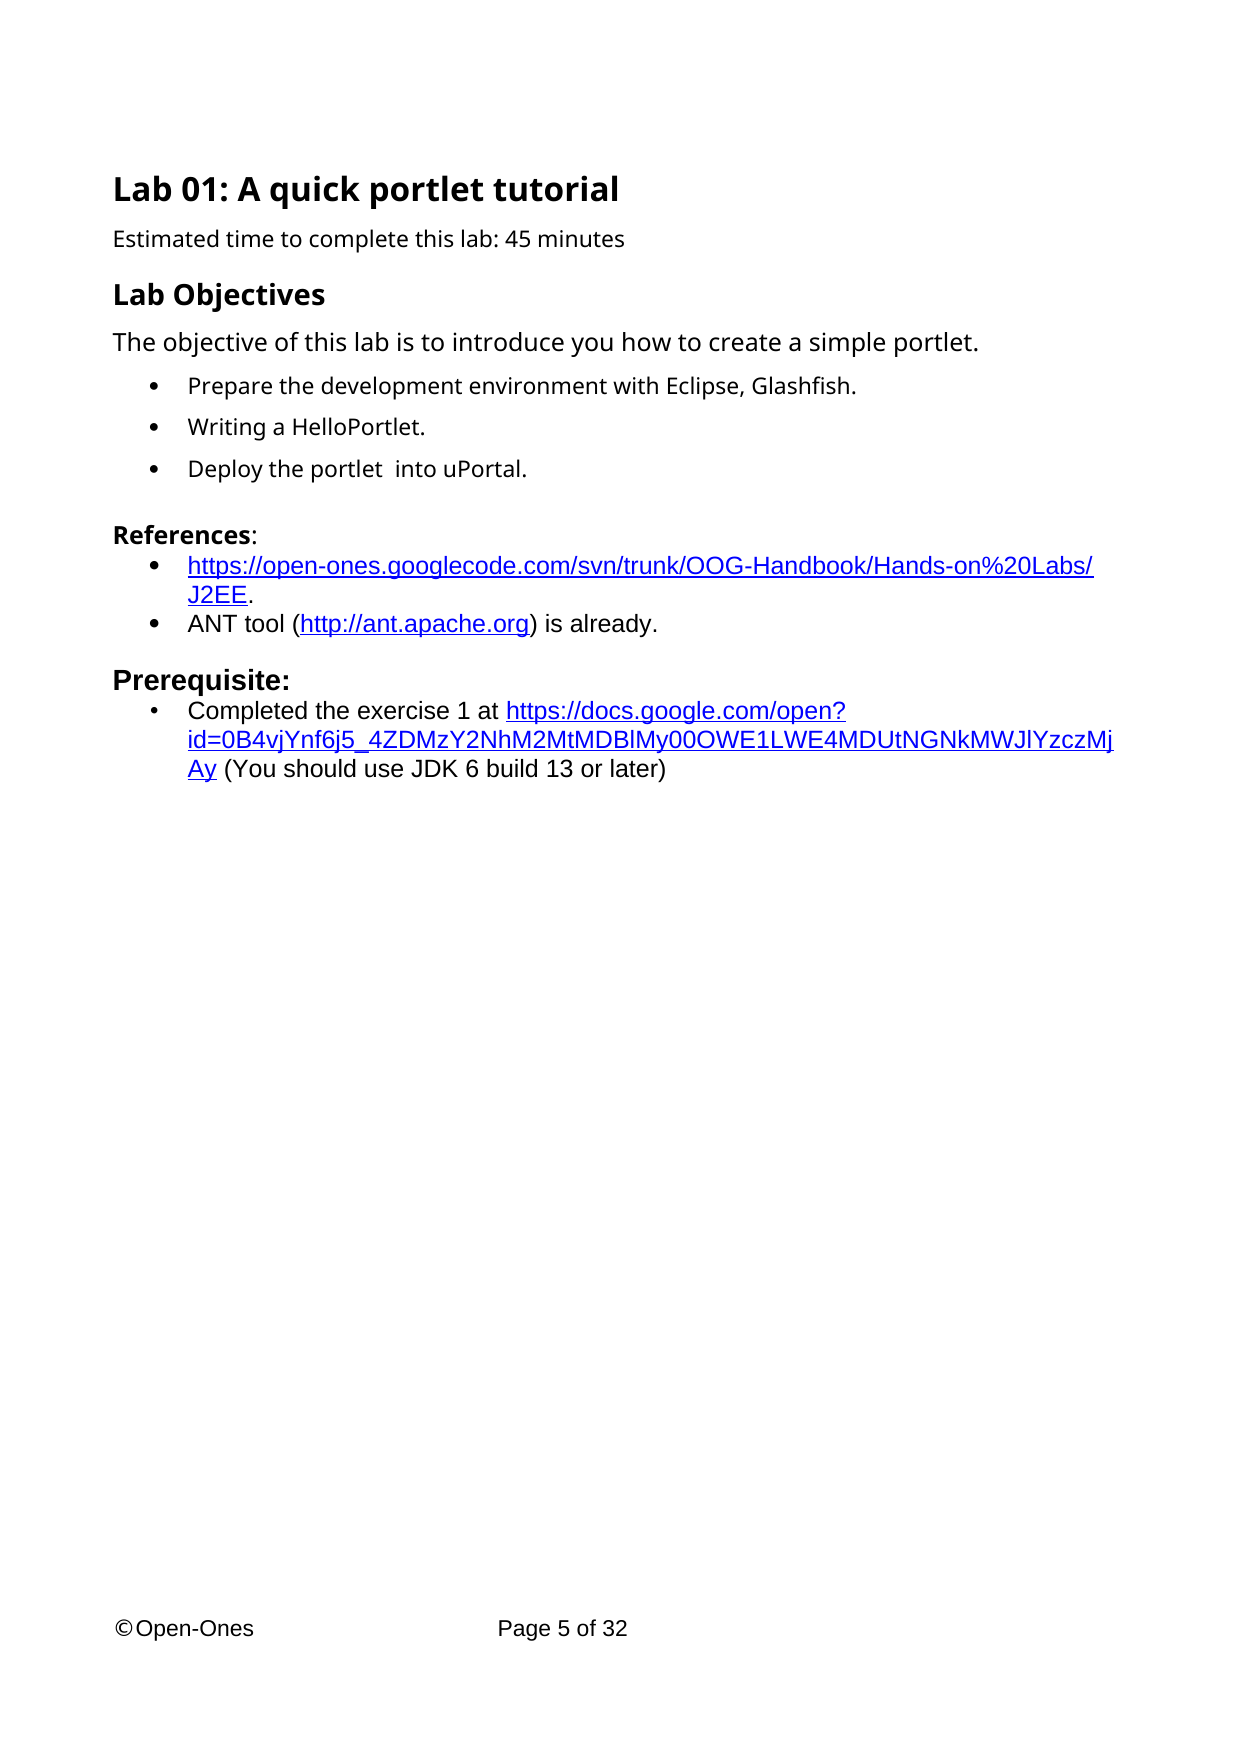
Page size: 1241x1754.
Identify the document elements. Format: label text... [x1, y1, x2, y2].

text Estimated time to complete this lab: 45 minutes [112, 224, 1129, 253]
list ANT tool (http://ant.apache.org) is already. [150, 609, 1128, 638]
list Completed the exercise 1 at https://docs.google.com/open?id=0B4vjYnf6j5_4ZDMzY2NhM2MtMDBlMy00OWE1LWE4MDUtNGNkMWJlYzczMjAy (You should use JDK 6 build 13 or later) [150, 696, 1128, 782]
subtitle Lab Objectives [112, 282, 1128, 312]
list Writing a HelloPortlet. [150, 412, 1128, 442]
text References: [112, 517, 1128, 551]
list https://open-ones.googlecode.com/svn/trunk/OOG-Handbook/Hands-on%20Labs/J2EE. [150, 551, 1128, 609]
list Prepare the development environment with Eclipse, Glashfish. [150, 371, 1128, 400]
list Deploy the portlet into uPortal. [150, 454, 1128, 483]
text The objective of this lab is to introduce you how to create a simple portlet. [112, 324, 1128, 358]
subtitle Prerequisite: [112, 667, 1128, 696]
title Lab 01: A quick portlet tutorial [112, 166, 1128, 212]
